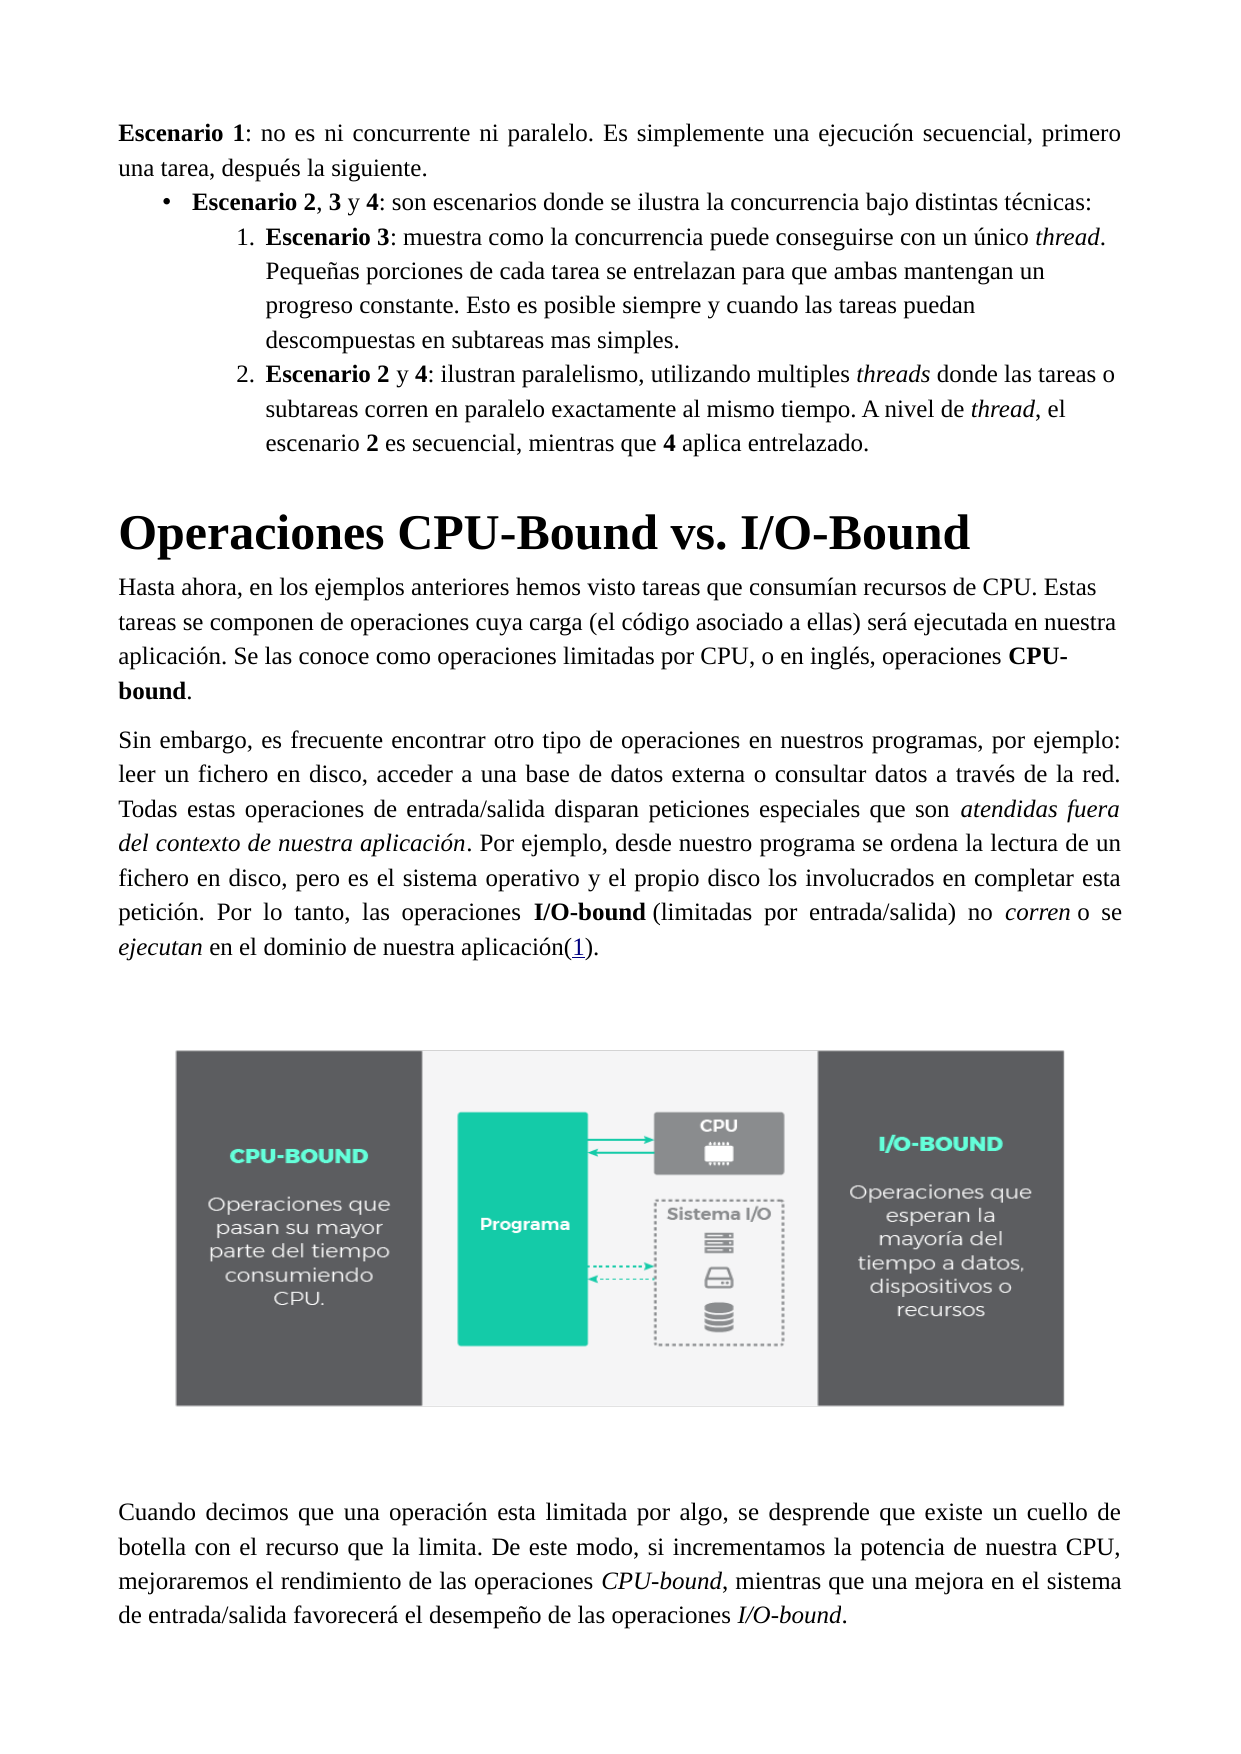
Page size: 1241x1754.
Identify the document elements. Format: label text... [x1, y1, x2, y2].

text Sin embargo, es frecuente encontrar otro tipo de operaciones en nuestros programas, por ejemplo: leer un fichero en disco, acceder a una base de datos externa o consultar datos a través de la red. Todas estas operaciones de entrada/salida disparan peticiones especiales que son atendidas fuera del contexto de nuestra aplicación. Por ejemplo, desde nuestro programa se ordena la lectura de un fichero en disco, pero es el sistema operativo y el propio disco los involucrados en completar esta petición. Por lo tanto, las operaciones I/O-bound (limitadas por entrada/salida) no corren o se ejecutan en el dominio de nuestra aplicación(1). [118, 725, 1122, 961]
picture [118, 1000, 1123, 1457]
text Escenario 1: no es ni concurrente ni paralelo. Es simplemente una ejecución secuencial, primero una tarea, después la siguiente. [118, 118, 1122, 181]
text Hasta ahora, en los ejemplos anteriores hemos visto tareas que consumían recursos de CPU. Estas tareas se componen de operaciones cuya carga (el código asociado a ellas) será ejecutada en nuestra aplicación. Se las conoce como operaciones limitadas por CPU, o en inglés, operaciones CPU-bound. [118, 572, 1122, 705]
list Escenario 2, 3 y 4: son escenarios donde se ilustra la concurrencia bajo distintas técnicas: [162, 187, 1122, 216]
list Escenario 3: muestra como la concurrencia puede conseguirse con un único thread. Pequeñas porciones de cada tarea se entrelazan para que ambas mantengan un progreso constante. Esto es posible siempre y cuando las tareas puedan descompuestas en subtareas mas simples. [236, 222, 1122, 354]
list Escenario 2 y 4: ilustran paralelismo, utilizando multiples threads donde las tareas o subtareas corren en paralelo exactamente al mismo tiempo. A nivel de thread, el escenario 2 es secuencial, mientras que 4 aplica entrelazado. [236, 359, 1122, 457]
subtitle Operaciones CPU-Bound vs. I/O-Bound [118, 502, 1122, 560]
text Cuando decimos que una operación esta limitada por algo, se desprende que existe un cuello de botella con el recurso que la limita. De este modo, si incrementamos la potencia de nuestra CPU, mejoraremos el rendimiento de las operaciones CPU-bound, mientras que una mejora en el sistema de entrada/salida favorecerá el desempeño de las operaciones I/O-bound. [118, 1497, 1122, 1629]
